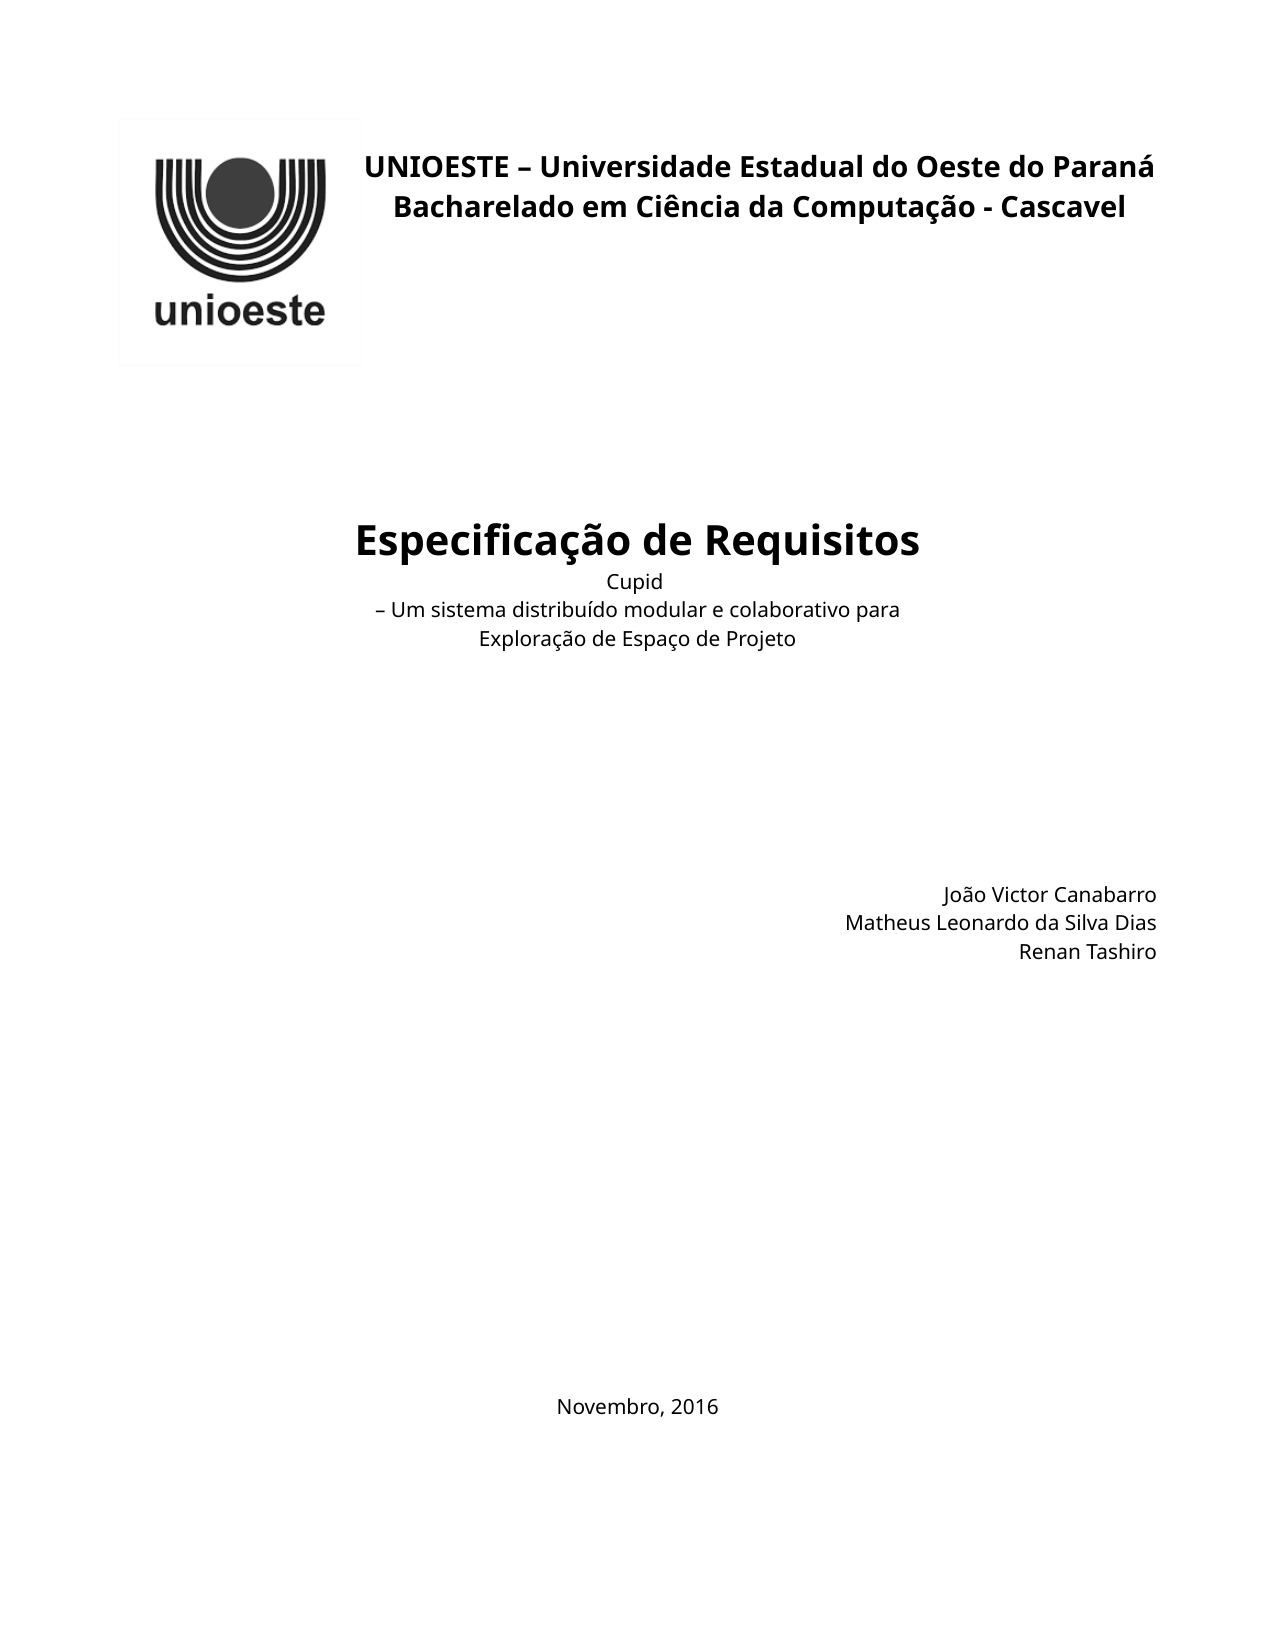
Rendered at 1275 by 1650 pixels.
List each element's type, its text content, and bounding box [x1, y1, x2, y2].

text UNIOESTE – Universidade Estadual do Oeste do Paraná [363, 147, 1157, 186]
picture [118, 118, 363, 366]
text Cupid [118, 567, 1157, 596]
text – Um sistema distribuído modular e colaborativo para [118, 596, 1157, 624]
text Matheus Leonardo da Silva Dias [118, 908, 1157, 937]
text Renan Tashiro [118, 937, 1157, 965]
text Exploração de Espaço de Projeto [118, 624, 1157, 652]
text Especificação de Requisitos [118, 510, 1157, 567]
text Novembro, 2016 [118, 1392, 1157, 1420]
text Bacharelado em Ciência da Computação - Cascavel [363, 186, 1157, 226]
text João Victor Canabarro [118, 880, 1157, 908]
